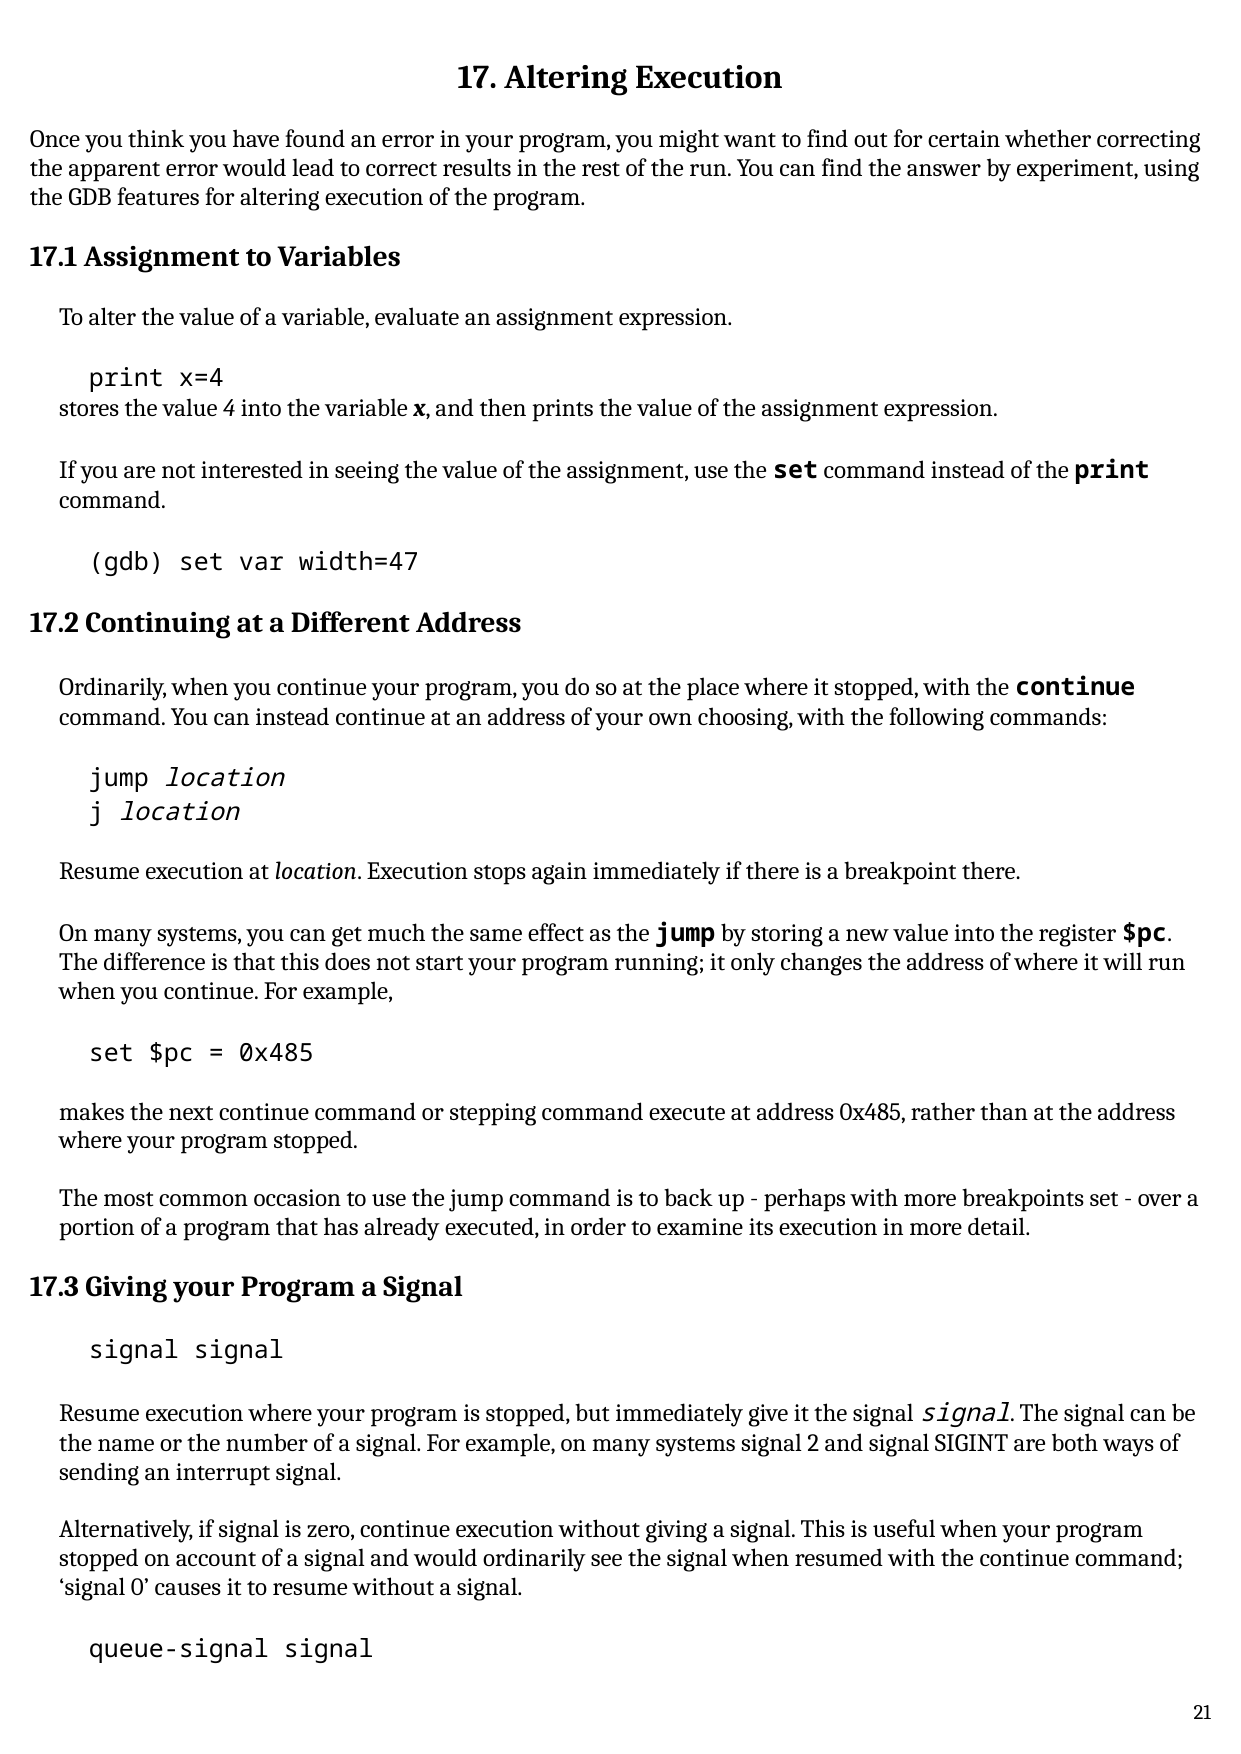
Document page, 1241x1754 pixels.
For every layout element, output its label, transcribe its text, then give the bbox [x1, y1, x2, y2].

text makes the next continue command or stepping command execute at address 0x485, rather than at the address where your program stopped. [59, 1097, 1211, 1155]
text print x=4 [88, 360, 1211, 394]
text Resume execution where your program is stopped, but immediately give it the signal signal. The signal can be the name or the number of a signal. For example, on many systems signal 2 and signal SIGINT are both ways of sending an interrupt signal. [59, 1395, 1211, 1487]
text queue-signal signal [88, 1630, 1211, 1664]
text Alternatively, if signal is zero, continue execution without giving a signal. This is useful when your program stopped on account of a signal and would ordinarily see the signal when resumed with the continue command; ‘signal 0’ causes it to resume without a signal. [59, 1515, 1211, 1602]
text To alter the value of a variable, evaluate an assignment expression. [59, 303, 1211, 331]
subtitle 17. Altering Execution [29, 58, 1211, 97]
text signal signal [88, 1332, 1211, 1366]
text If you are not interested in seeing the value of the assignment, use the set command instead of the print command. [59, 452, 1211, 514]
text Resume execution at location. Execution stops again immediately if there is a breakpoint there. [59, 857, 1211, 886]
text set $pc = 0x485 [88, 1034, 1211, 1069]
text j location [88, 794, 1211, 828]
text jump location [88, 760, 1211, 794]
subtitle 17.3 Giving your Program a Signal [29, 1270, 1211, 1303]
text stores the value 4 into the variable x, and then prints the value of the assignment expression. [59, 394, 1211, 423]
text On many systems, you can get much the same effect as the jump by storing a new value into the register $pc. The difference is that this does not start your program running; it only changes the address of where it will run when you continue. For example, [59, 914, 1211, 1006]
subtitle 17.2 Continuing at a Different Address [29, 606, 1211, 639]
text The most common occasion to use the jump command is to back up - perhaps with more breakpoints set - over a portion of a program that has already executed, in order to examine its execution in more detail. [59, 1184, 1211, 1241]
text Once you think you have found an error in your program, you might want to find out for certain whether correcting the apparent error would lead to correct results in the rest of the run. You can find the answer by experiment, using the GDB features for altering execution of the program. [29, 125, 1211, 212]
text (gdb) set var width=47 [88, 543, 1211, 577]
subtitle 17.1 Assignment to Variables [29, 240, 1211, 274]
text Ordinarily, when you continue your program, you do so at the place where it stopped, with the continue command. You can instead continue at an address of your own choosing, with the following commands: [59, 668, 1211, 731]
